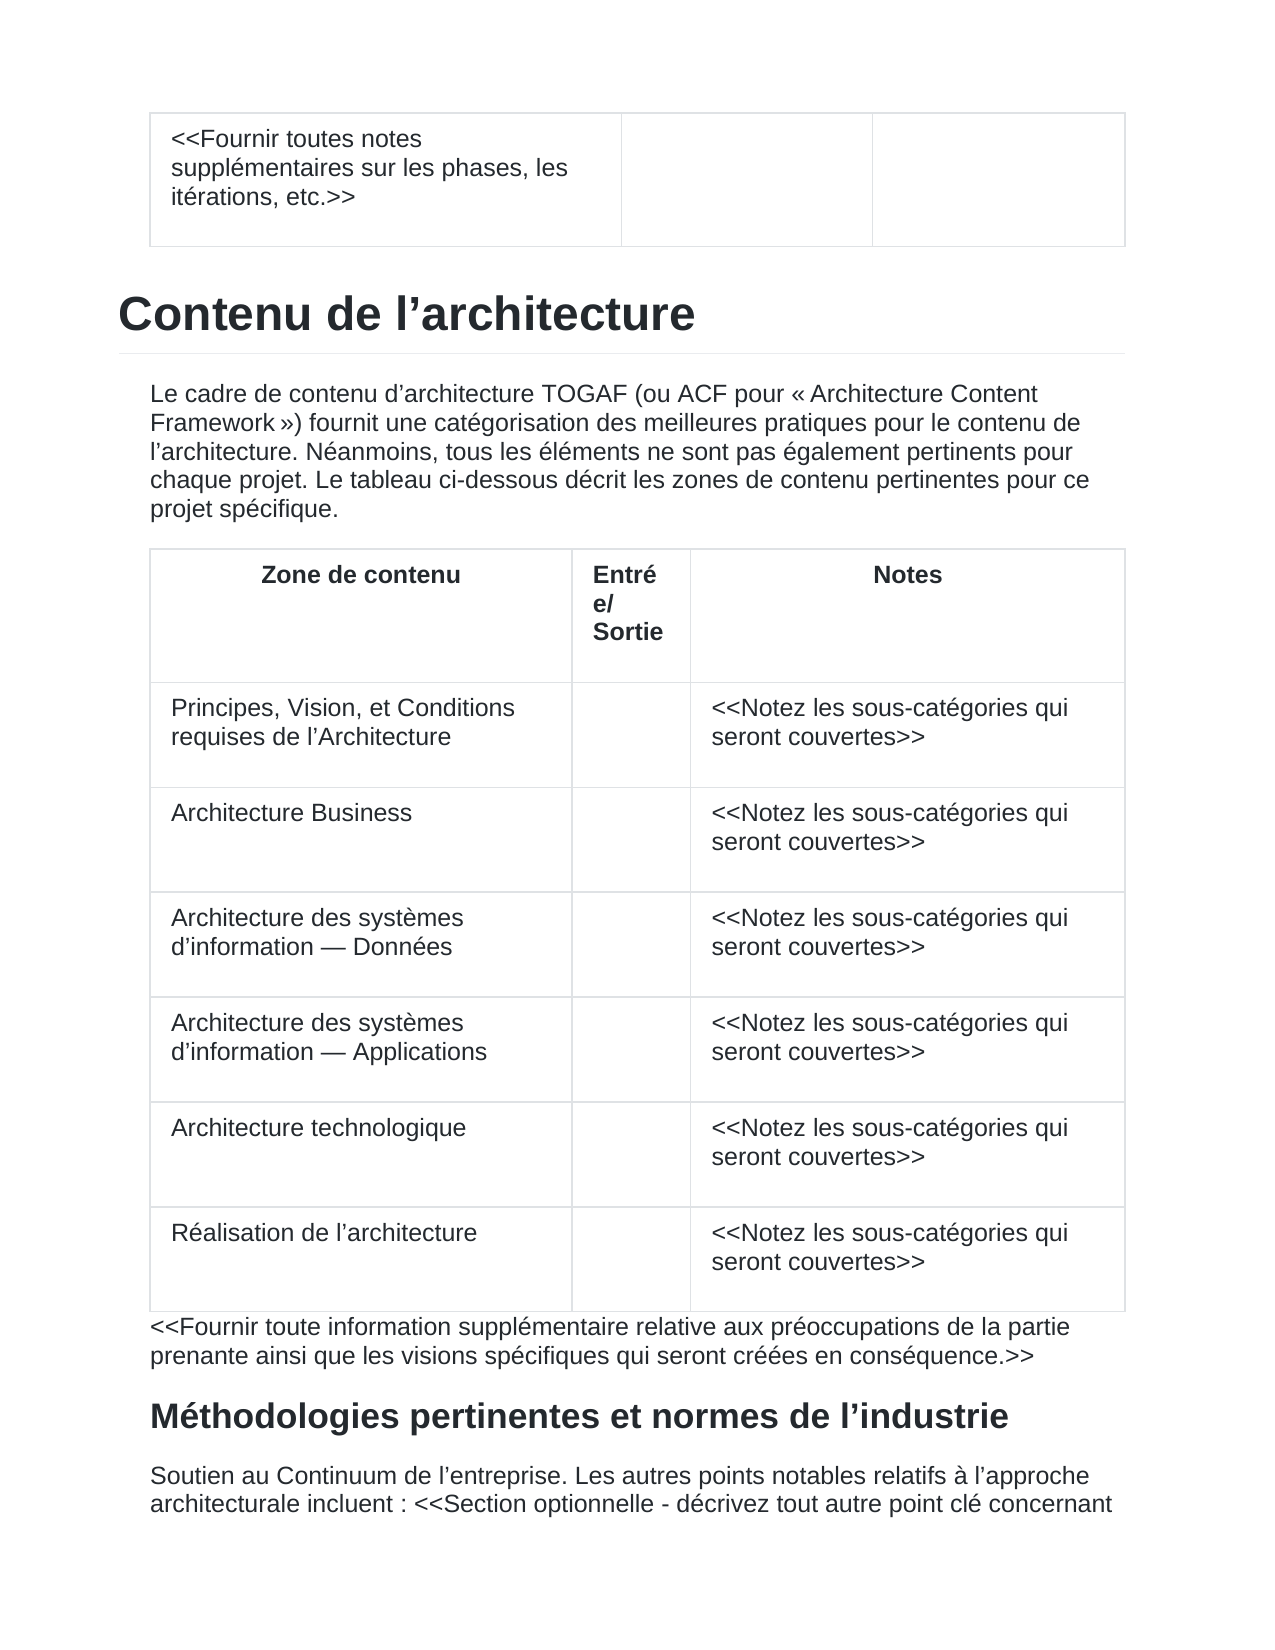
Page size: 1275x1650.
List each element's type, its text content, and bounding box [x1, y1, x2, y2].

table_cell <<Notez les sous-catégories qui seront couvertes>> [691, 893, 1124, 996]
table_cell [573, 1103, 690, 1206]
table_cell [622, 114, 872, 246]
table_cell Architecture technologique [151, 1103, 571, 1206]
table_cell Réalisation de l’architecture [151, 1208, 571, 1311]
table_cell <<Notez les sous-catégories qui seront couvertes>> [691, 788, 1124, 891]
text Soutien au Continuum de l’entreprise. Les autres points notables relatifs à l’approche architecturale incluent : <<Section optionnelle - décrivez tout autre point clé concernant [150, 1461, 1125, 1518]
table_cell [873, 114, 1124, 246]
table_cell <<Fournir toutes notes supplémentaires sur les phases, les itérations, etc.>> [151, 114, 621, 246]
table_cell [573, 683, 690, 786]
table_cell [573, 1208, 690, 1311]
table_cell Architecture des systèmes d’information — Applications [151, 998, 571, 1101]
text Méthodologies pertinentes et normes de l’industrie [150, 1395, 1125, 1436]
table_cell <<Notez les sous-catégories qui seront couvertes>> [691, 998, 1124, 1101]
table_cell <<Notez les sous-catégories qui seront couvertes>> [691, 1103, 1124, 1206]
text <<Fournir toute information supplémentaire relative aux préoccupations de la partie prenante ainsi que les visions spécifiques qui seront créées en conséquence.>> [150, 1312, 1125, 1370]
table_header Entrée/Sortie [573, 550, 690, 681]
table_cell [573, 998, 690, 1101]
table_cell <<Notez les sous-catégories qui seront couvertes>> [691, 683, 1124, 786]
table_cell Architecture Business [151, 788, 571, 891]
subtitle Contenu de l’architecture [119, 285, 1125, 353]
table_cell <<Notez les sous-catégories qui seront couvertes>> [691, 1208, 1124, 1311]
table_header Notes [691, 550, 1124, 681]
table_cell [573, 788, 690, 891]
table_cell Architecture des systèmes d’information — Données [151, 893, 571, 996]
table_header Zone de contenu [151, 550, 571, 681]
table_cell Principes, Vision, et Conditions requises de l’Architecture [151, 683, 571, 786]
table_cell [573, 893, 690, 996]
text Le cadre de contenu d’architecture TOGAF (ou ACF pour « Architecture Content Framework ») fournit une catégorisation des meilleures pratiques pour le contenu de l’architecture. Néanmoins, tous les éléments ne sont pas également pertinents pour chaque projet. Le tableau ci-dessous décrit les zones de contenu pertinentes pour ce projet spécifique. [150, 379, 1125, 523]
